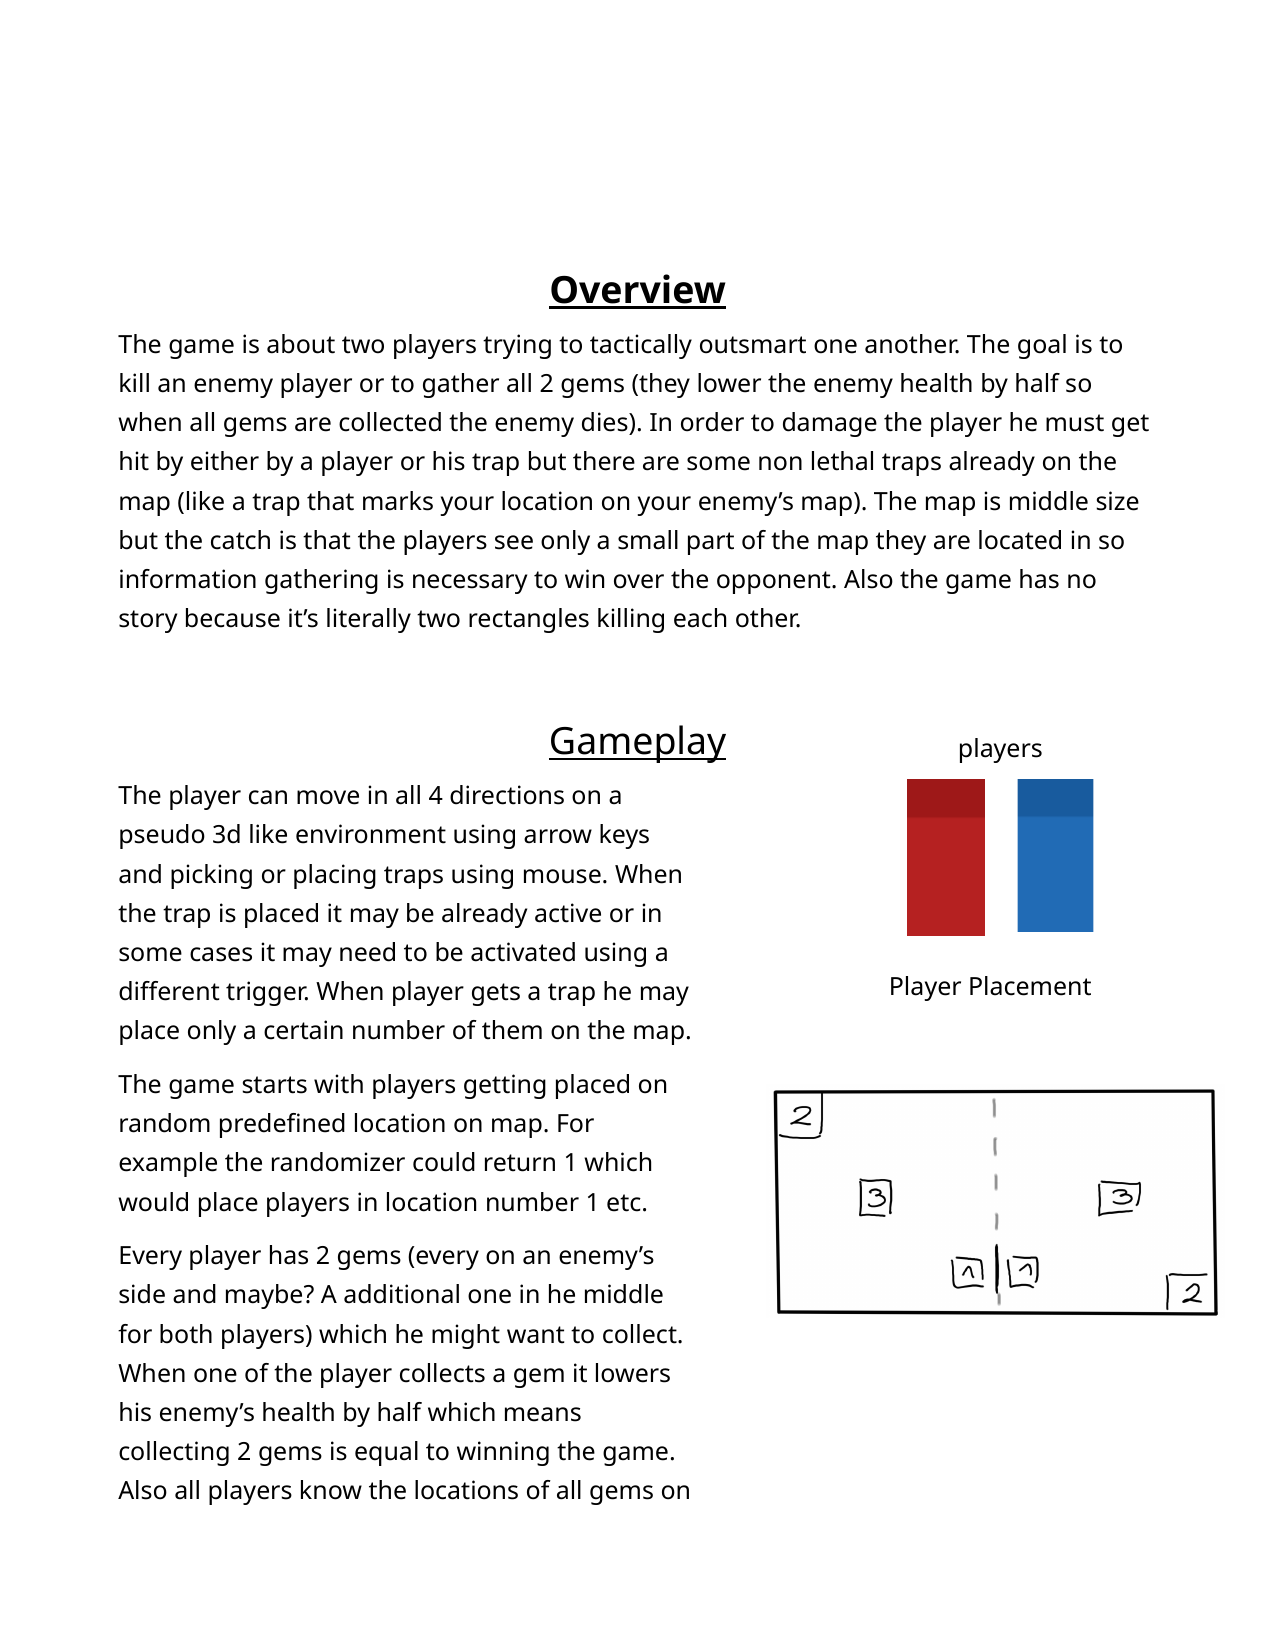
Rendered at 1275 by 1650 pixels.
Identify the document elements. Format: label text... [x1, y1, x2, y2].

picture [1017, 779, 1094, 932]
text The player can move in all 4 directions on a pseudo 3d like environment using arrow keys and picking or placing traps using mouse. When the trap is placed it may be already active or in some cases it may need to be activated using a different trigger. When player gets a trap he may place only a certain number of them on the map. [118, 778, 698, 1047]
subtitle Gameplay [118, 714, 1157, 765]
subtitle Overview [118, 263, 1157, 314]
picture [766, 1084, 1225, 1318]
text The game is about two players trying to tactically outsmart one another. The goal is to kill an enemy player or to gather all 2 gems (they lower the enemy health by half so when all gems are collected the enemy dies). In order to damage the player he must get hit by either by a player or his trap but there are some non lethal traps already on the map (like a trap that marks your location on your enemy’s map). The map is middle size but the catch is that the players see only a small part of the map they are located in so information gathering is necessary to win over the opponent. Also the game has no story because it’s literally two rectangles killing each other. [118, 326, 1157, 635]
text The game starts with players getting placed on random predefined location on map. For example the randomizer could return 1 which would place players in location number 1 etc. [118, 1067, 698, 1218]
text Every player has 2 gems (every on an enemy’s side and maybe? A additional one in he middle for both players) which he might want to collect. When one of the player collects a gem it lowers his enemy’s health by half which means collecting 2 gems is equal to winning the game. Also all players know the locations of all gems on [118, 1238, 698, 1507]
picture [907, 779, 985, 936]
